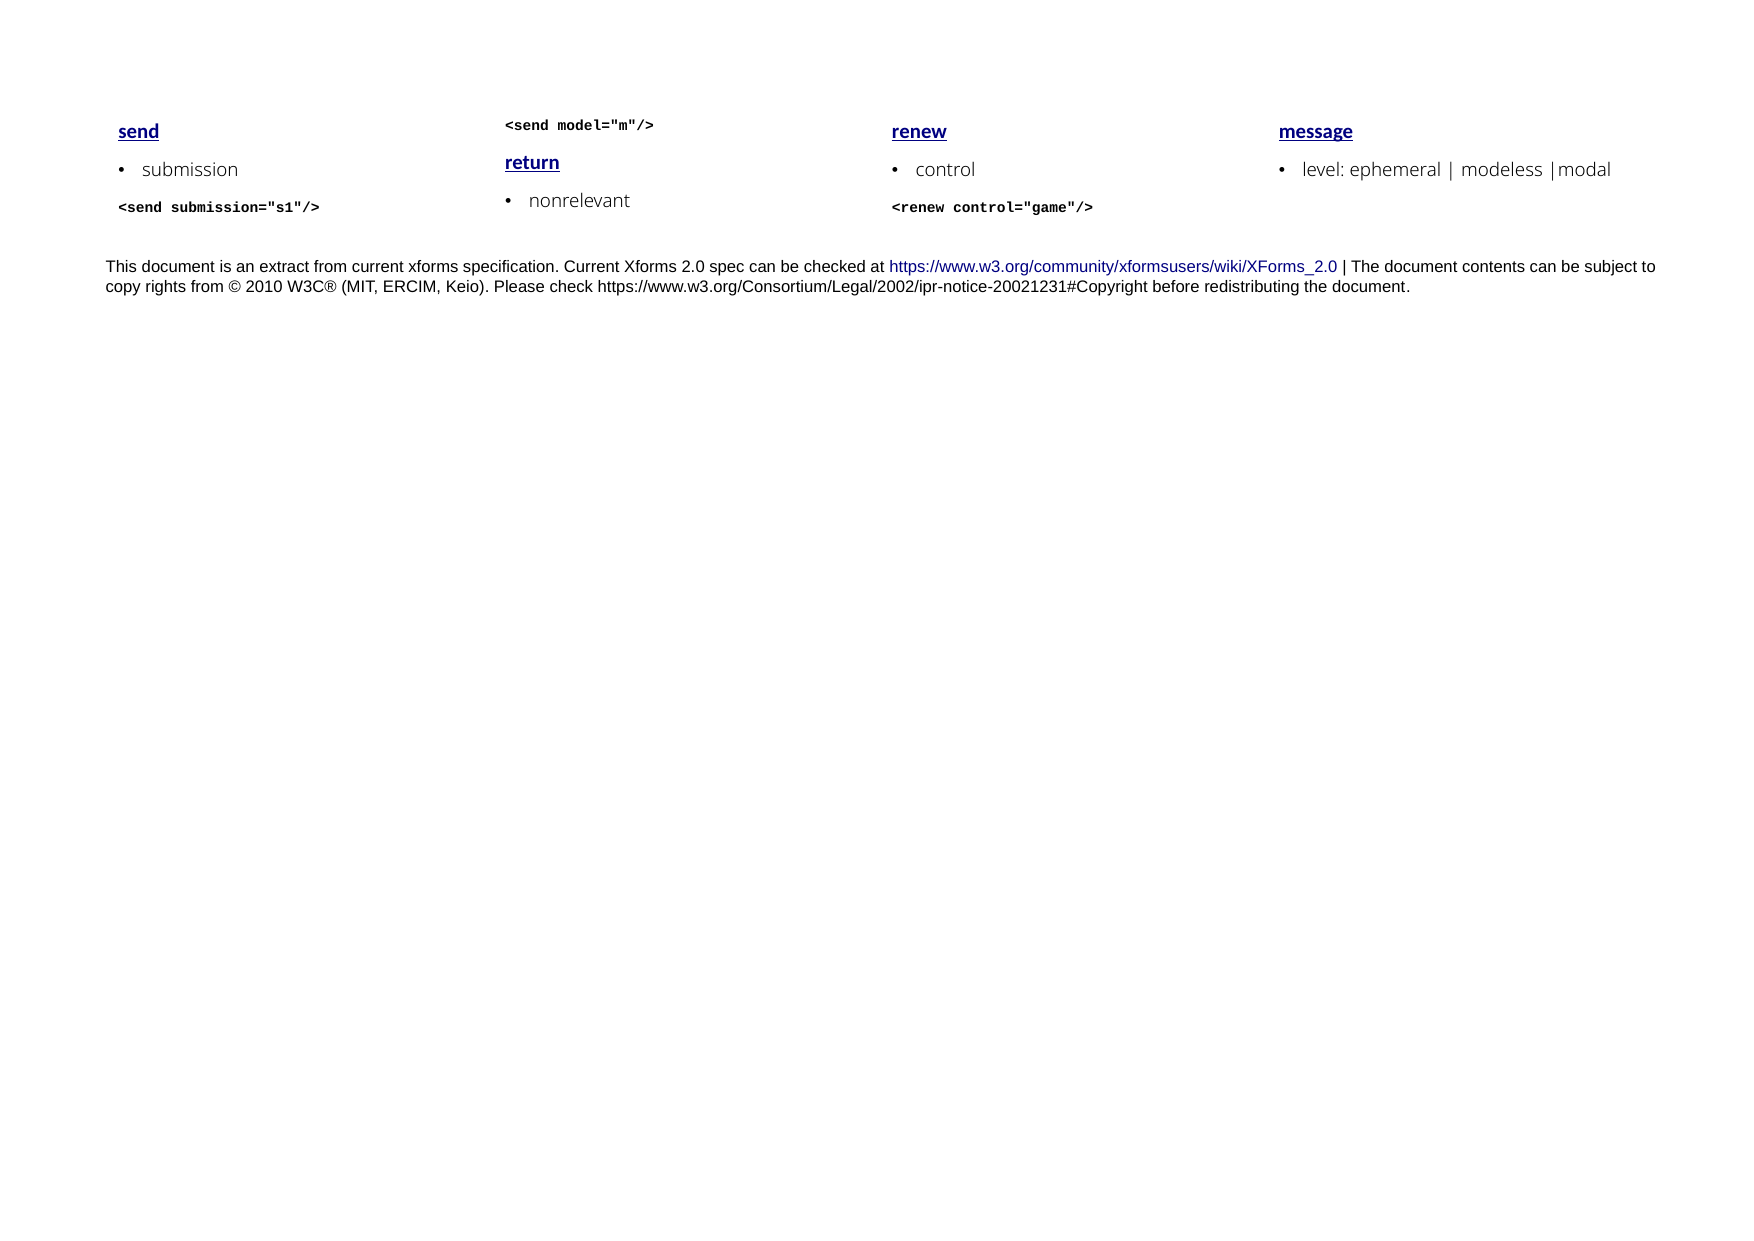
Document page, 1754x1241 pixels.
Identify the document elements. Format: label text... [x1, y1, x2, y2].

text <send submission="s1"/> [118, 200, 476, 216]
list submission [118, 156, 476, 182]
list nonrelevant [505, 187, 862, 213]
subtitle message [1278, 118, 1636, 143]
subtitle return [505, 149, 862, 175]
text <renew control="game"/> [892, 200, 1249, 216]
list level: ephemeral | modeless |modal [1278, 156, 1636, 182]
text <send model="m"/> [505, 118, 862, 135]
subtitle send [118, 118, 476, 143]
list control [892, 156, 1249, 182]
subtitle renew [892, 118, 1249, 143]
